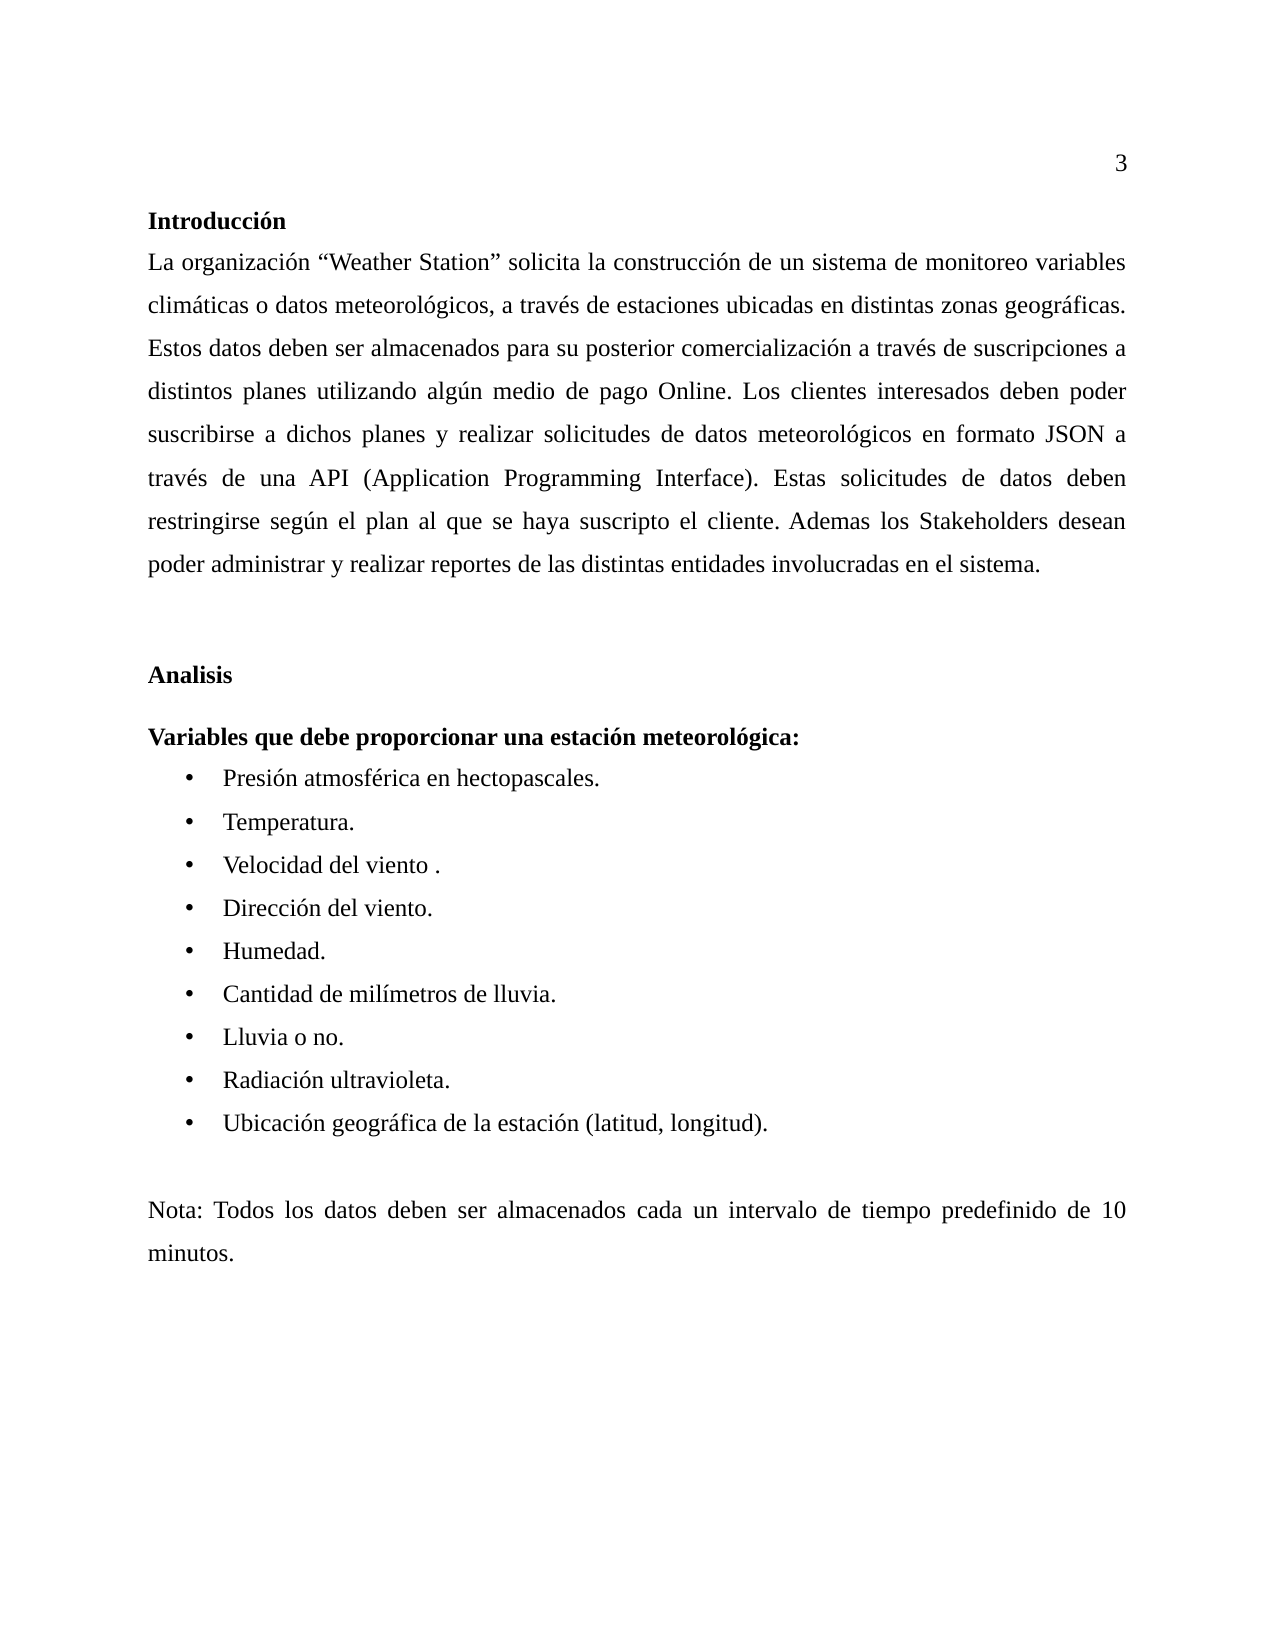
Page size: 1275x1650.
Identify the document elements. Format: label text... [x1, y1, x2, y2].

list Dirección del viento. [185, 893, 1127, 922]
list Radiación ultravioleta. [185, 1065, 1127, 1094]
subtitle Introducción [148, 206, 1127, 234]
list Presión atmosférica en hectopascales. [185, 763, 1127, 792]
list Lluvia o no. [185, 1022, 1127, 1051]
list Cantidad de milímetros de lluvia. [185, 979, 1127, 1008]
text La organización “Weather Station” solicita la construcción de un sistema de monitoreo variables climáticas o datos meteorológicos, a través de estaciones ubicadas en distintas zonas geográficas. Estos datos deben ser almacenados para su posterior comercialización a través de suscripciones a distintos planes utilizando algún medio de pago Online. Los clientes interesados deben poder suscribirse a dichos planes y realizar solicitudes de datos meteorológicos en formato JSON a través de una API (Application Programming Interface). Estas solicitudes de datos deben restringirse según el plan al que se haya suscripto el cliente. Ademas los Stakeholders desean poder administrar y realizar reportes de las distintas entidades involucradas en el sistema. [148, 247, 1127, 578]
list Ubicación geográfica de la estación (latitud, longitud). [185, 1108, 1127, 1137]
list Velocidad del viento . [185, 850, 1127, 878]
list Temperatura. [185, 807, 1127, 835]
text Nota: Todos los datos deben ser almacenados cada un intervalo de tiempo predefinido de 10 minutos. [148, 1195, 1127, 1267]
subtitle Variables que debe proporcionar una estación meteorológica: [148, 722, 1127, 751]
subtitle Analisis [148, 660, 1127, 689]
list Humedad. [185, 936, 1127, 965]
